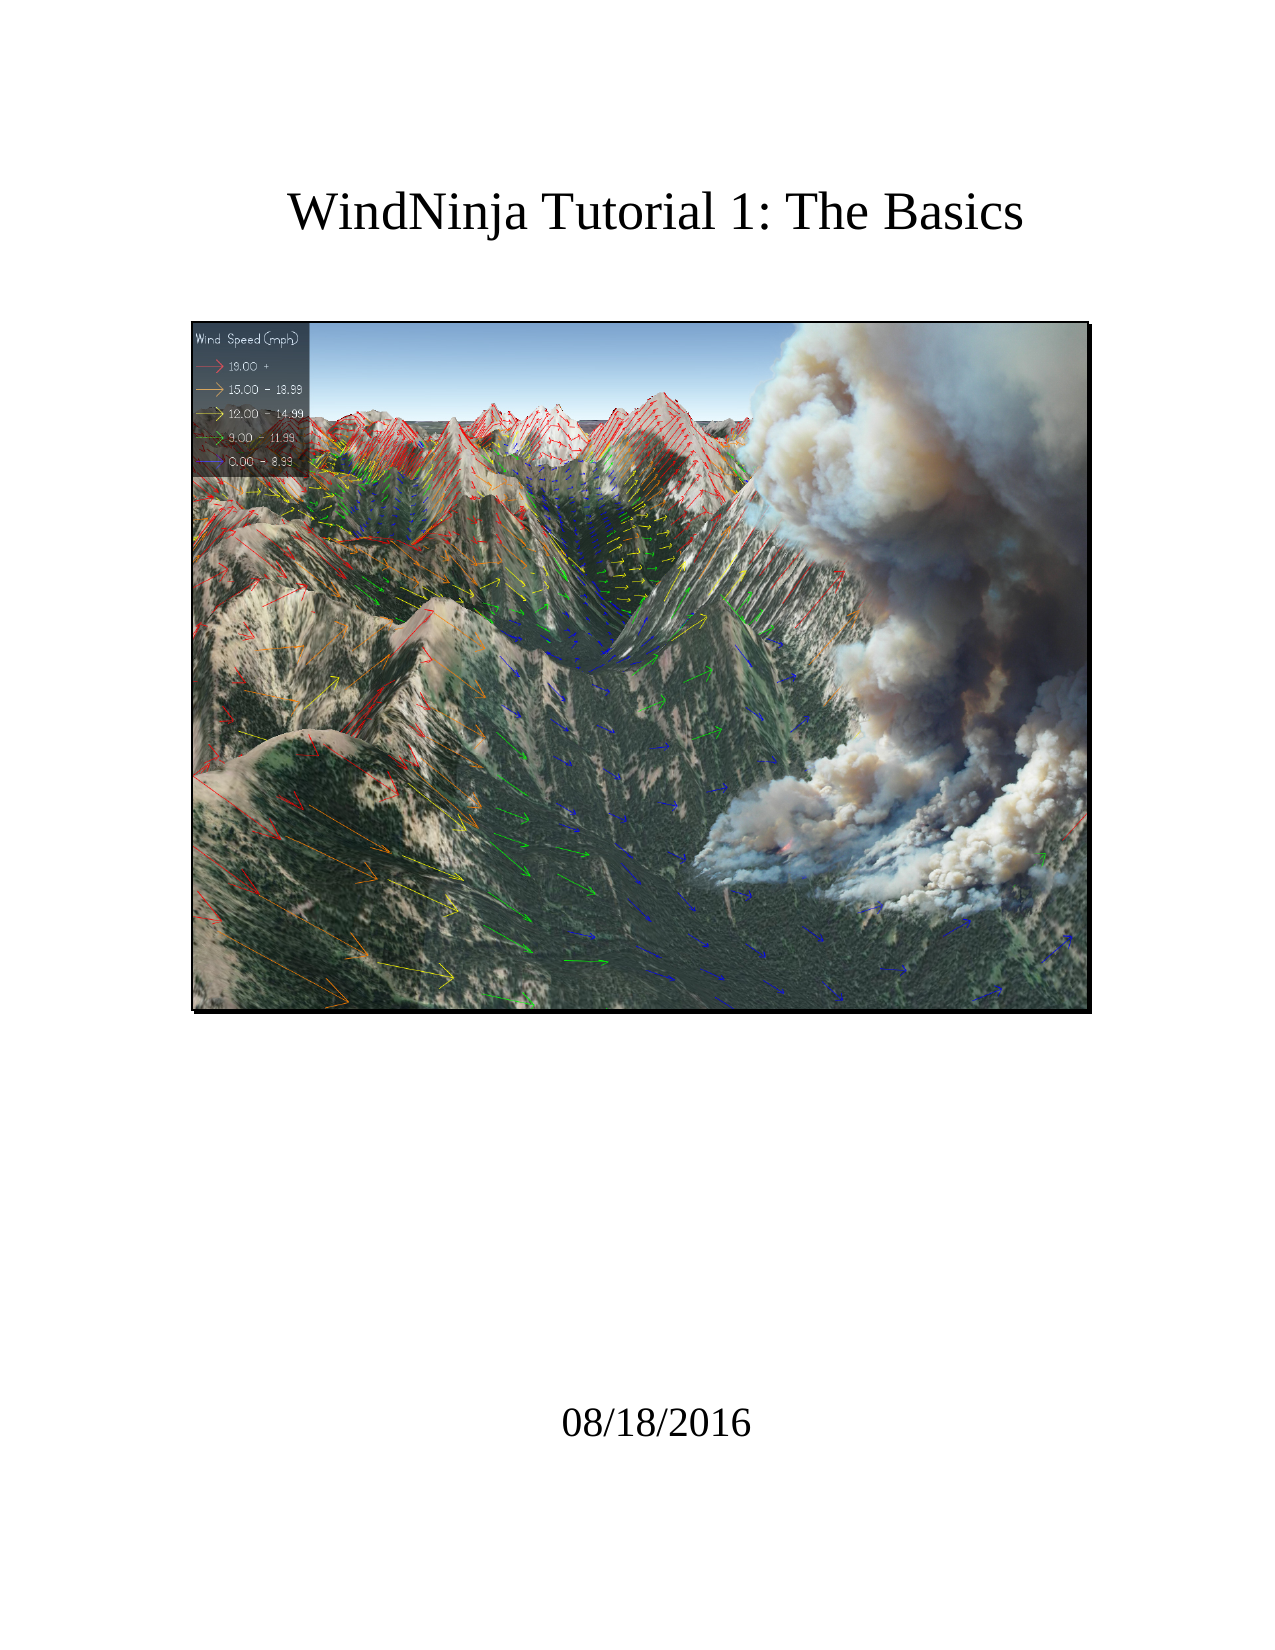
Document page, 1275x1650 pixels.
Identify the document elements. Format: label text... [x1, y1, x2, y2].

picture [193, 323, 1087, 1009]
text 08/18/2016 [225, 1397, 1087, 1445]
text WindNinja Tutorial 1: The Basics [225, 179, 1087, 241]
